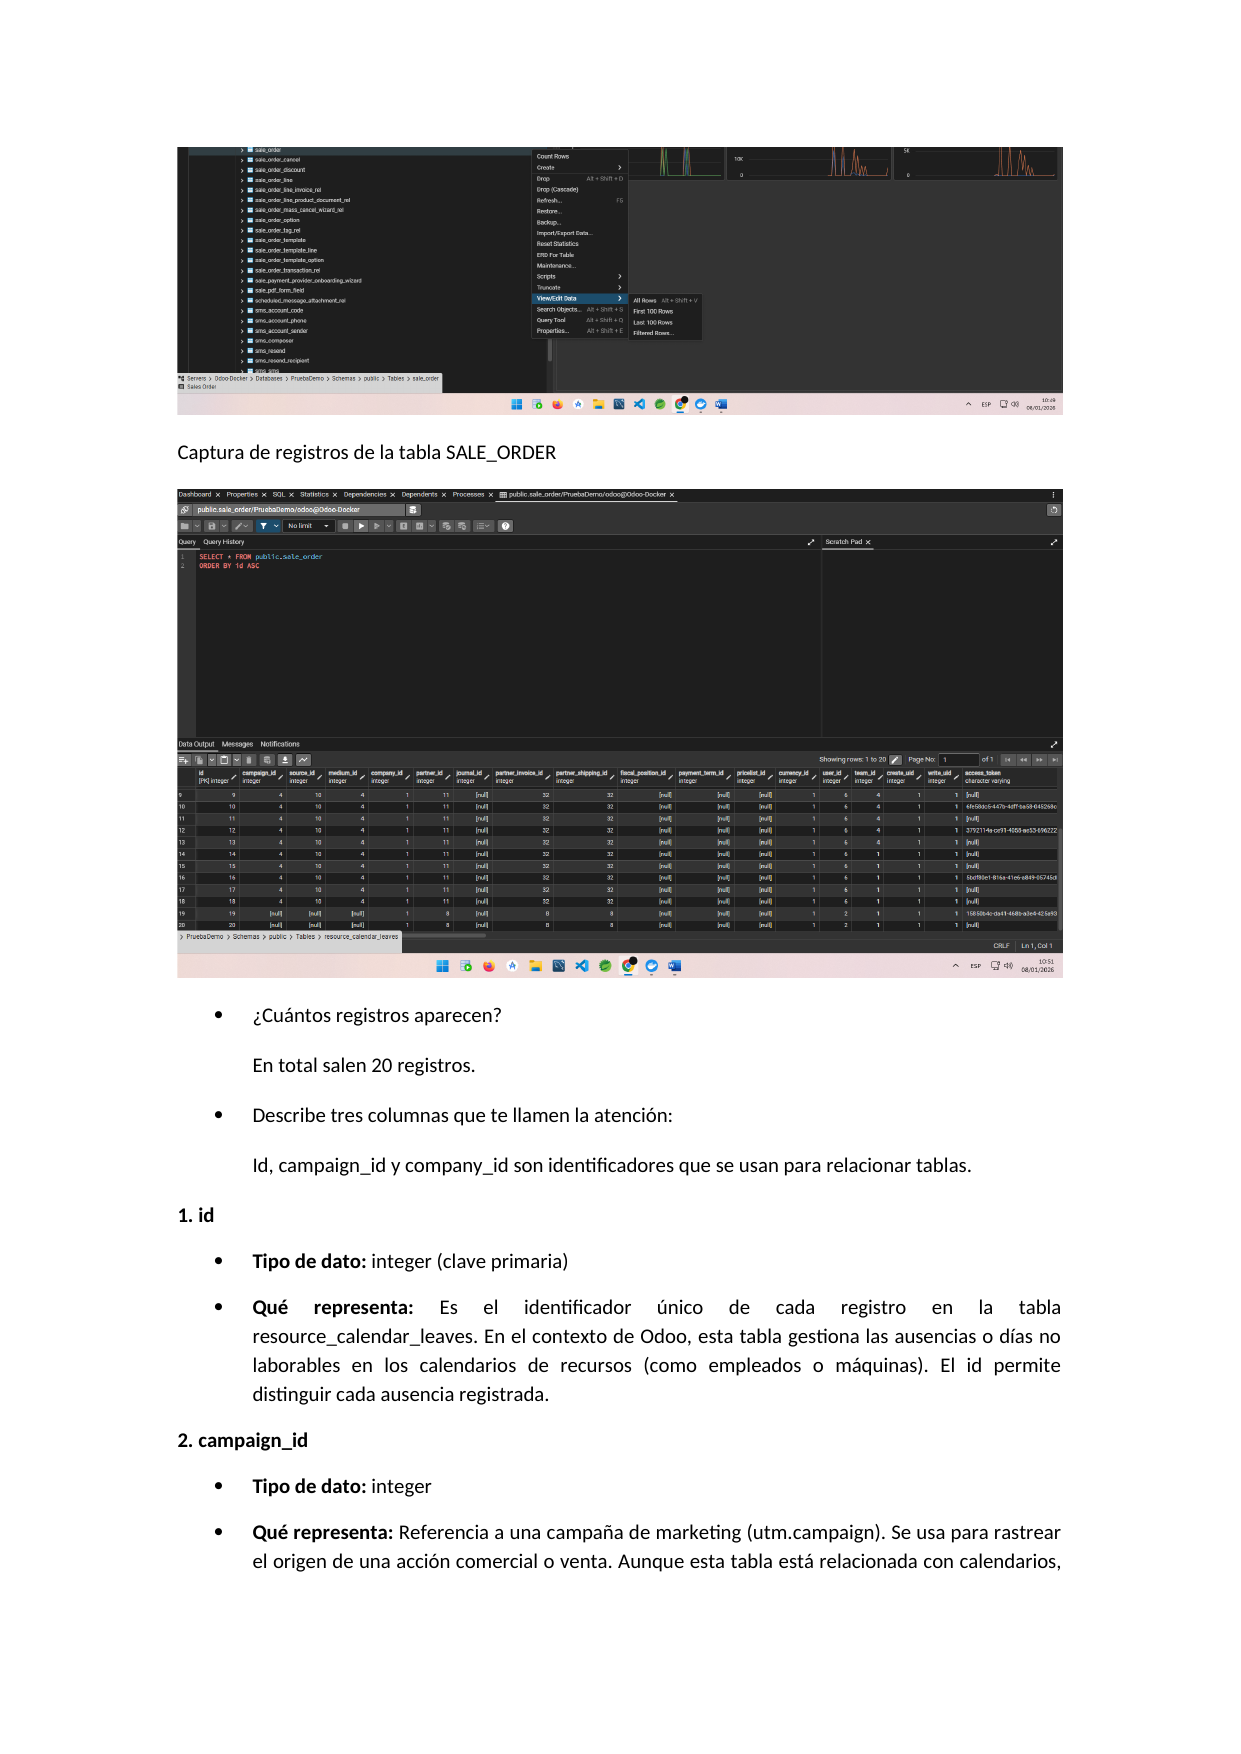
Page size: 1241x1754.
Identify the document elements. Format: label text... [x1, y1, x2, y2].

list En total salen 20 registros. [252, 1052, 1063, 1078]
list Tipo de dato: integer (clave primaria) [215, 1248, 1063, 1273]
text 1. id [177, 1202, 1063, 1228]
text 2. campaign_id [177, 1427, 1063, 1453]
list Tipo de dato: integer [215, 1473, 1063, 1498]
list Qué representa: Referencia a una campaña de marketing (utm.campaign). Se usa para rastrear el origen de una acción comercial o venta. Aunque esta tabla está relacionada con calendarios, [215, 1519, 1063, 1573]
list Qué representa: Es el identificador único de cada registro en la tabla resource_calendar_leaves. En el contexto de Odoo, esta tabla gestiona las ausencias o días no laborables en los calendarios de recursos (como empleados o máquinas). El id permite distinguir cada ausencia registrada. [215, 1294, 1063, 1407]
list ¿Cuántos registros aparecen? [215, 1002, 1063, 1028]
text Captura de registros de la tabla SALE_ORDER [177, 439, 1063, 464]
list Id, campaign_id y company_id son identificadores que se usan para relacionar tablas. [252, 1152, 1063, 1178]
list Describe tres columnas que te llamen la atención: [215, 1102, 1063, 1128]
